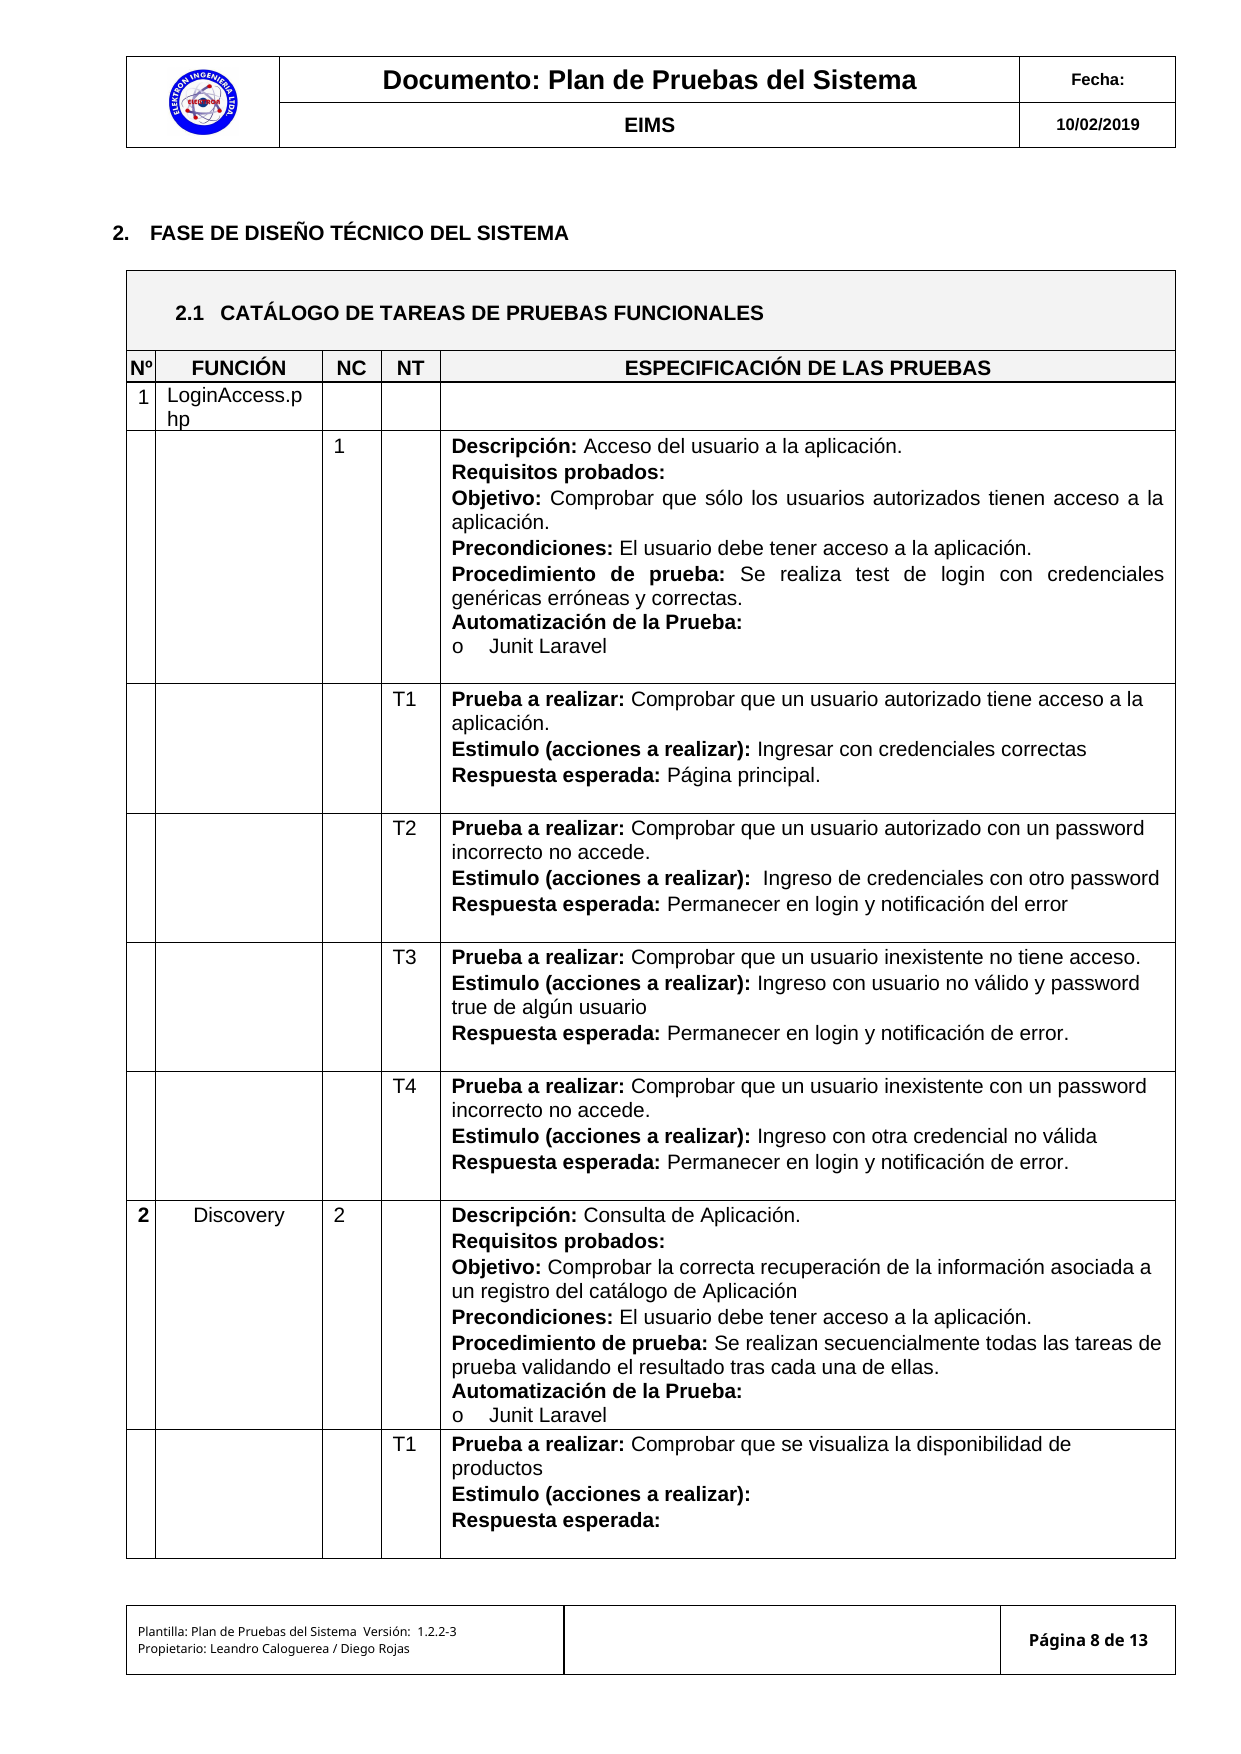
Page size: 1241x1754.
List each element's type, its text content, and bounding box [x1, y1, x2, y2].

table_cell LoginAccess.php [156, 383, 322, 430]
table_cell Descripción: Acceso del usuario a la aplicación. Requisitos probados: Objetivo: Comprobar que sólo los usuarios autorizados tienen acceso a la aplicación. Precondiciones: El usuario debe tener acceso a la aplicación. Procedimiento de prueba: Se realiza test de login con credenciales genéricas erróneas y correctas. Automatización de la Prueba: Junit Laravel [441, 431, 1175, 683]
table_cell [323, 383, 381, 430]
table_cell NT [382, 351, 440, 381]
table_cell [156, 943, 322, 1071]
table_cell [323, 943, 381, 1071]
table_cell [382, 383, 440, 430]
table_cell Prueba a realizar: Comprobar que un usuario inexistente no tiene acceso. Estimulo (acciones a realizar): Ingreso con usuario no válido y password true de algún usuario Respuesta esperada: Permanecer en login y notificación de error. [441, 943, 1175, 1071]
table_cell FUNCIÓN [156, 351, 322, 381]
table_cell [156, 1430, 322, 1558]
table_cell [127, 1072, 155, 1200]
subtitle FASE DE DISEÑO TÉCNICO DEL SISTEMA [112, 203, 1181, 245]
table_cell [127, 431, 155, 683]
table_cell [127, 684, 155, 812]
table_cell Prueba a realizar: Comprobar que un usuario autorizado con un password incorrecto no accede. Estimulo (acciones a realizar): Ingreso de credenciales con otro password Respuesta esperada: Permanecer en login y notificación del error [441, 814, 1175, 942]
picture [167, 67, 239, 136]
table_cell [323, 1430, 381, 1558]
table_cell Prueba a realizar: Comprobar que un usuario autorizado tiene acceso a la aplicación. Estimulo (acciones a realizar): Ingresar con credenciales correctas Respuesta esperada: Página principal. [441, 684, 1175, 812]
table_cell [156, 684, 322, 812]
table_cell [382, 1201, 440, 1429]
table_cell Discovery [156, 1201, 322, 1429]
table_cell 2 [127, 1201, 155, 1429]
table_cell [127, 1430, 155, 1558]
table_header CATÁLOGO DE TAREAS DE PRUEBAS FUNCIONALES [127, 271, 1175, 350]
table_cell T1 [382, 1430, 440, 1558]
table_cell T3 [382, 943, 440, 1071]
table_cell [441, 383, 1175, 430]
table_cell T4 [382, 1072, 440, 1200]
table_cell [127, 814, 155, 942]
table_cell [156, 1072, 322, 1200]
table_cell Nº [127, 351, 155, 381]
table_cell Descripción: Consulta de Aplicación. Requisitos probados: Objetivo: Comprobar la correcta recuperación de la información asociada a un registro del catálogo de Aplicación Precondiciones: El usuario debe tener acceso a la aplicación. Procedimiento de prueba: Se realizan secuencialmente todas las tareas de prueba validando el resultado tras cada una de ellas. Automatización de la Prueba: Junit Laravel [441, 1201, 1175, 1429]
table_cell T1 [382, 684, 440, 812]
table_cell [323, 684, 381, 812]
table_cell Prueba a realizar: Comprobar que se visualiza la disponibilidad de productos Estimulo (acciones a realizar): Respuesta esperada: [441, 1430, 1175, 1558]
table_cell 2 [323, 1201, 381, 1429]
table_cell Prueba a realizar: Comprobar que un usuario inexistente con un password incorrecto no accede. Estimulo (acciones a realizar): Ingreso con otra credencial no válida Respuesta esperada: Permanecer en login y notificación de error. [441, 1072, 1175, 1200]
table_cell [382, 431, 440, 683]
table_cell 1 [127, 383, 155, 430]
table_cell ESPECIFICACIÓN DE LAS PRUEBAS [441, 351, 1175, 381]
table_cell [323, 1072, 381, 1200]
table_cell [127, 943, 155, 1071]
table_cell [323, 814, 381, 942]
table_cell [156, 431, 322, 683]
table_cell NC [323, 351, 381, 381]
table_cell [156, 814, 322, 942]
table_cell T2 [382, 814, 440, 942]
table_cell 1 [323, 431, 381, 683]
